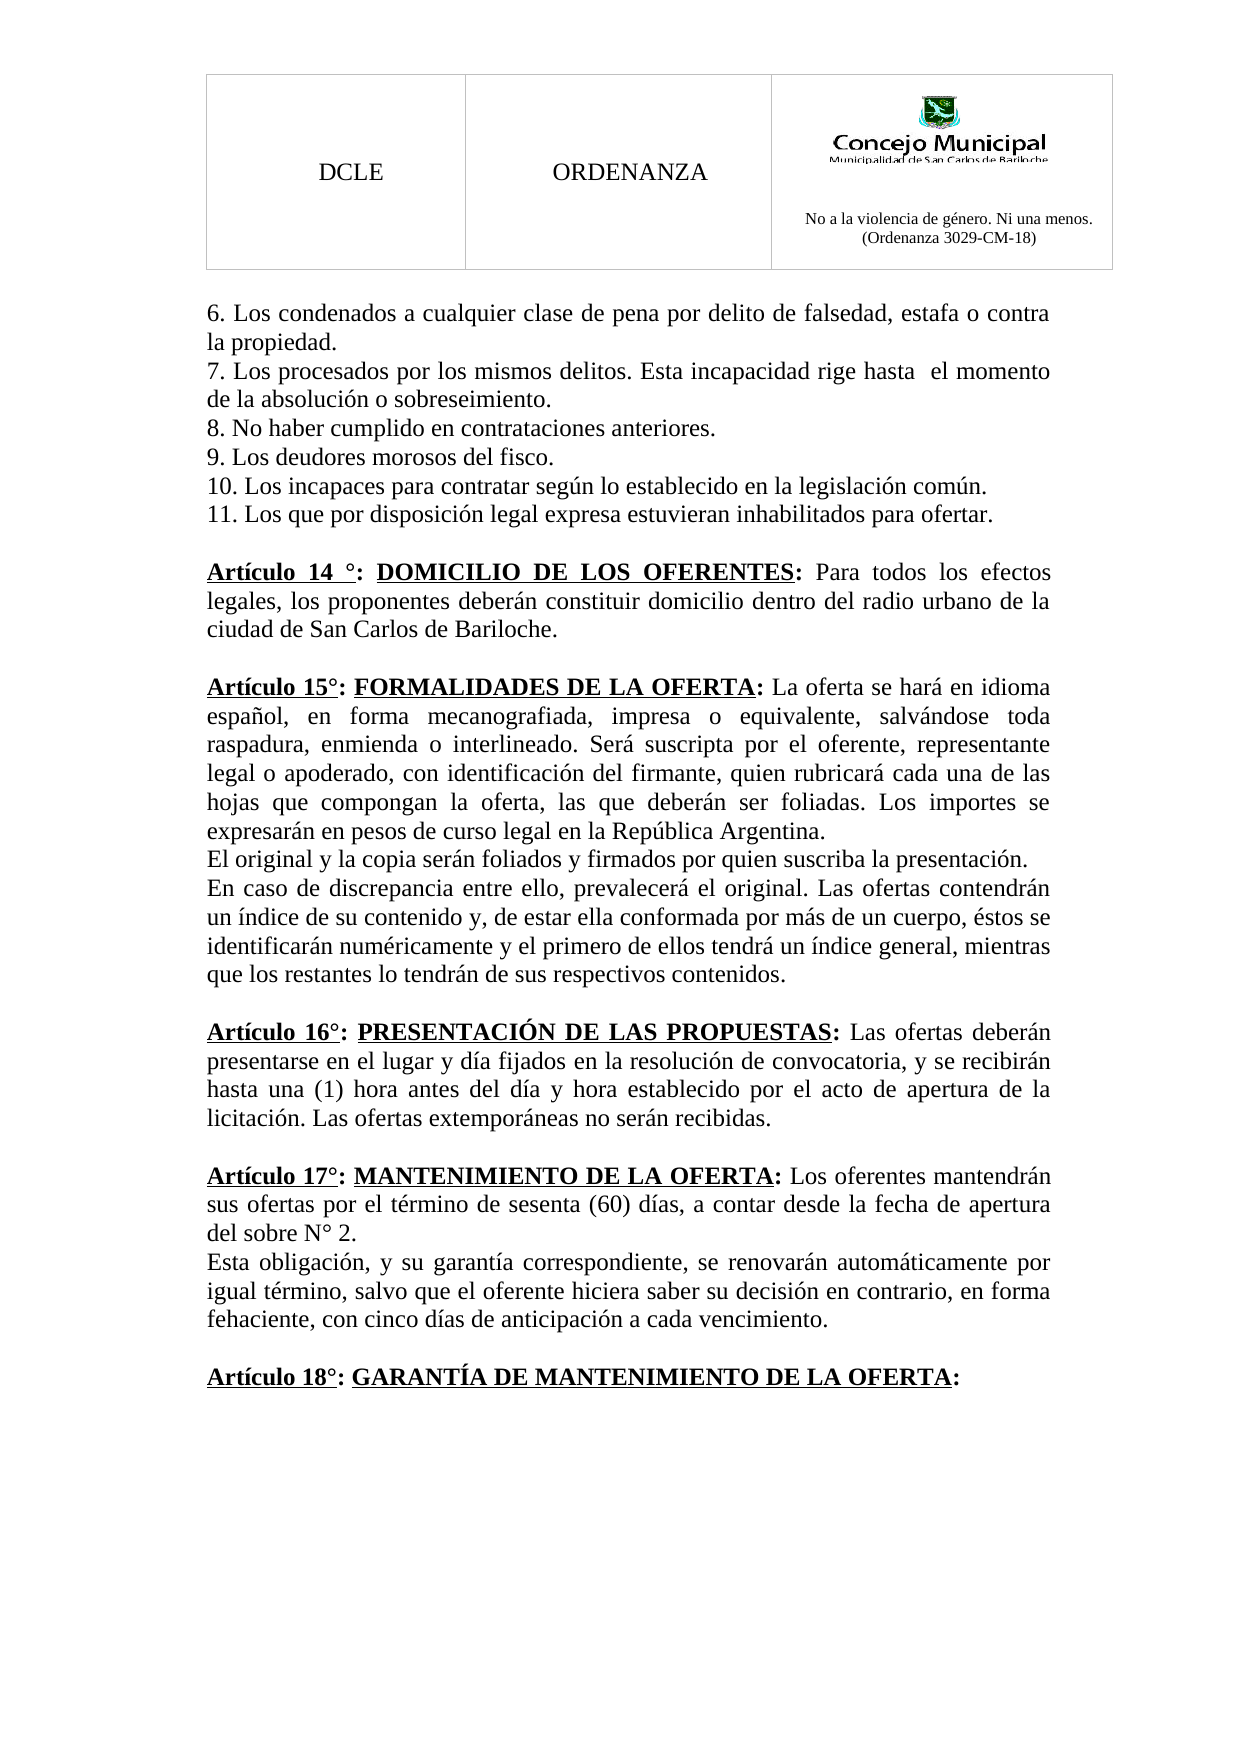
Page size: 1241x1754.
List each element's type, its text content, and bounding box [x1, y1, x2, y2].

text El original y la copia serán foliados y firmados por quien suscriba la presentación. [207, 844, 1051, 873]
text Artículo 16°: PRESENTACIÓN DE LAS PROPUESTAS: Las ofertas deberán presentarse en el lugar y día fijados en la resolución de convocatoria, y se recibirán hasta una (1) hora antes del día y hora establecido por el acto de apertura de la licitación. Las ofertas extemporáneas no serán recibidas. [207, 1017, 1051, 1132]
text Artículo 14 °: DOMICILIO DE LOS OFERENTES: Para todos los efectos legales, los proponentes deberán constituir domicilio dentro del radio urbano de la ciudad de San Carlos de Bariloche. [207, 557, 1051, 643]
list No haber cumplido en contrataciones anteriores. [207, 413, 1051, 442]
text En caso de discrepancia entre ello, prevalecerá el original. Las ofertas contendrán un índice de su contenido y, de estar ella conformada por más de un cuerpo, éstos se identificarán numéricamente y el primero de ellos tendrá un índice general, mientras que los restantes lo tendrán de sus respectivos contenidos. [207, 873, 1051, 988]
list Los incapaces para contratar según lo establecido en la legislación común. [207, 471, 1051, 499]
text Esta obligación, y su garantía correspondiente, se renovarán automáticamente por igual término, salvo que el oferente hiciera saber su decisión en contrario, en forma fehaciente, con cinco días de anticipación a cada vencimiento. [207, 1247, 1051, 1333]
text Artículo 18°: GARANTÍA DE MANTENIMIENTO DE LA OFERTA: [207, 1362, 1051, 1391]
list Los procesados por los mismos delitos. Esta incapacidad rige hasta el momento de la absolución o sobreseimiento. [207, 356, 1051, 413]
text Artículo 17°: MANTENIMIENTO DE LA OFERTA: Los oferentes mantendrán sus ofertas por el término de sesenta (60) días, a contar desde la fecha de apertura del sobre N° 2. [207, 1161, 1051, 1247]
list Los condenados a cualquier clase de pena por delito de falsedad, estafa o contra la propiedad. [207, 298, 1051, 356]
list Los que por disposición legal expresa estuvieran inhabilitados para ofertar. [207, 499, 1051, 528]
text Artículo 15°: FORMALIDADES DE LA OFERTA: La oferta se hará en idioma español, en forma mecanografiada, impresa o equivalente, salvándose toda raspadura, enmienda o interlineado. Será suscripta por el oferente, representante legal o apoderado, con identificación del firmante, quien rubricará cada una de las hojas que compongan la oferta, las que deberán ser foliadas. Los importes se expresarán en pesos de curso legal en la República Argentina. [207, 672, 1051, 844]
list Los deudores morosos del fisco. [207, 442, 1051, 471]
